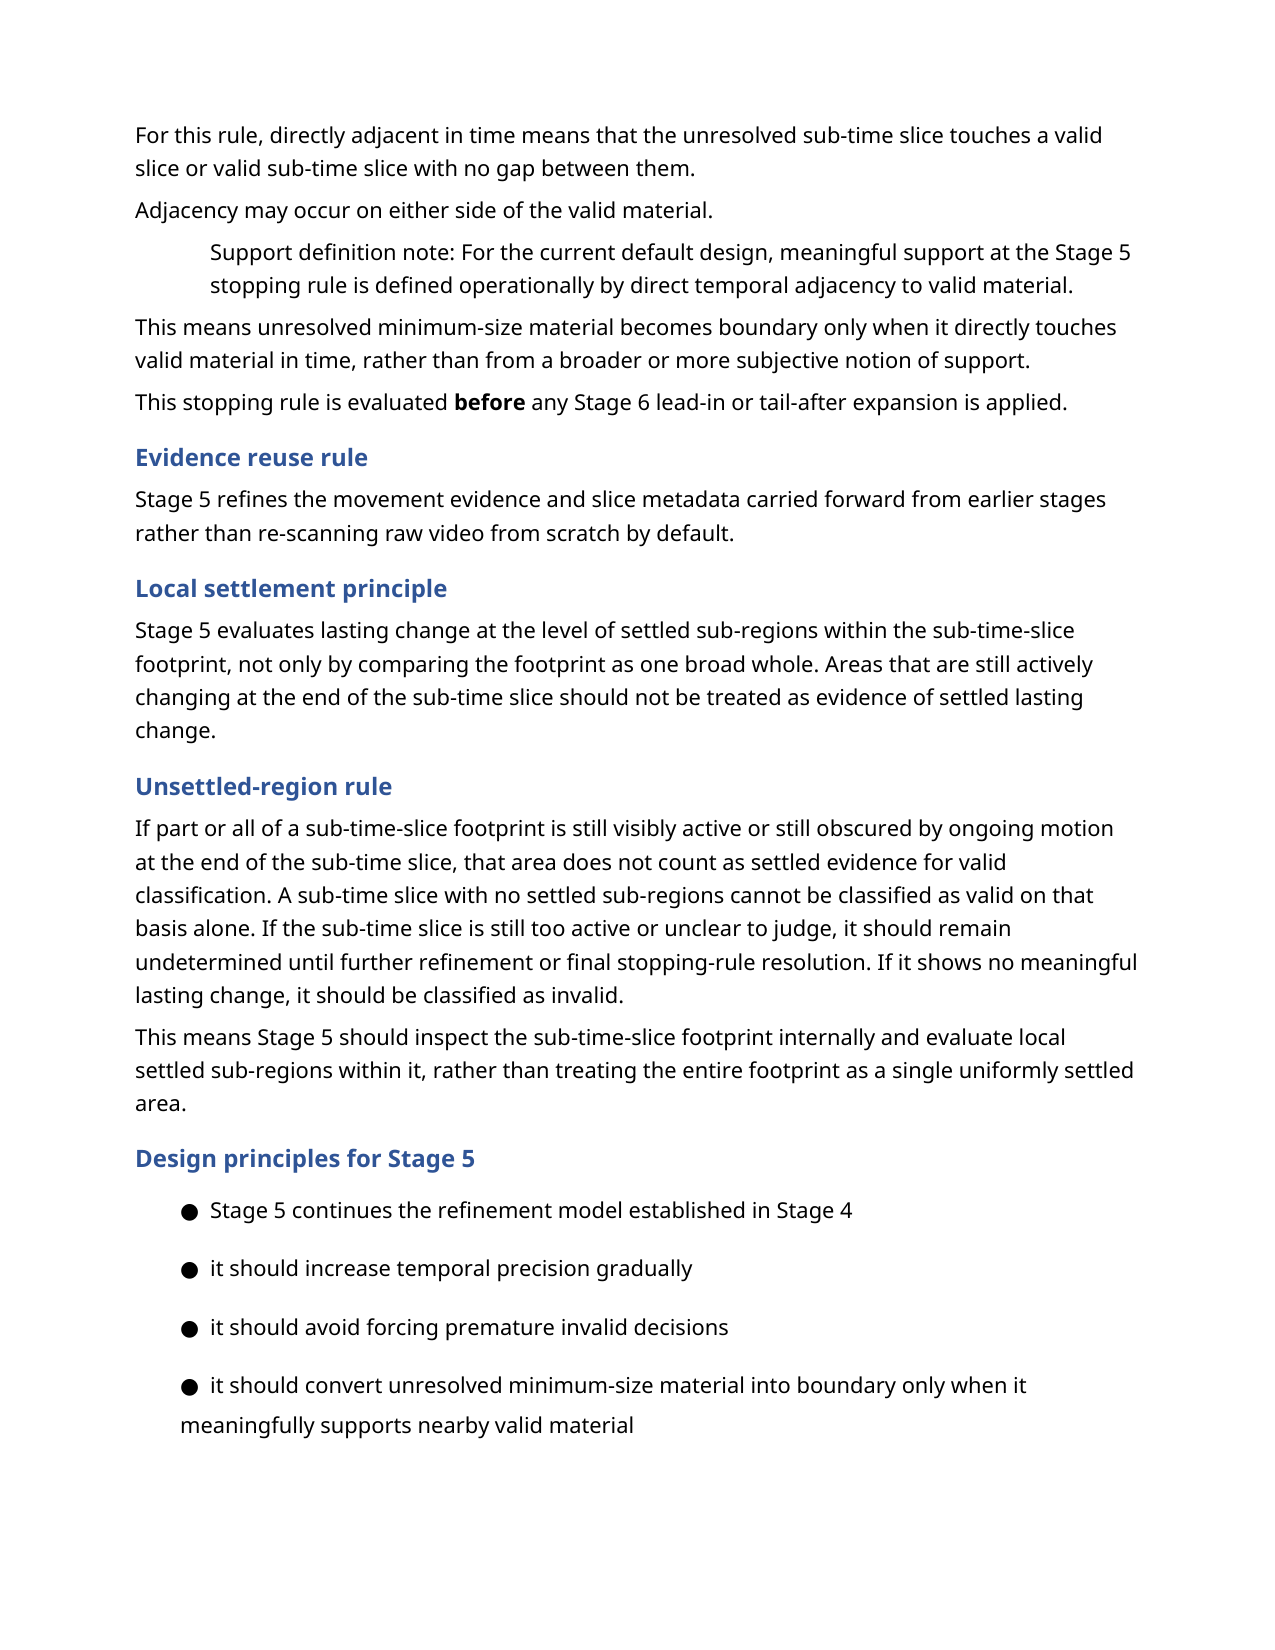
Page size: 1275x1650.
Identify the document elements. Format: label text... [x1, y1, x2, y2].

subtitle Local settlement principle [135, 572, 1140, 604]
list it should avoid forcing premature invalid decisions [180, 1303, 1140, 1348]
list it should convert unresolved minimum-size material into boundary only when it meaningfully supports nearby valid material [180, 1361, 1140, 1440]
text This stopping rule is evaluated before any Stage 6 lead-in or tail-after expansion is applied. [135, 387, 1140, 416]
subtitle Unsettled-region rule [135, 769, 1140, 802]
text Stage 5 refines the movement evidence and slice metadata carried forward from earlier stages rather than re-scanning raw video from scratch by default. [135, 484, 1140, 547]
subtitle Evidence reuse rule [135, 441, 1140, 473]
text This means Stage 5 should inspect the sub-time-slice footprint internally and evaluate local settled sub-regions within it, rather than treating the entire footprint as a single uniformly settled area. [135, 1021, 1140, 1118]
subtitle Design principles for Stage 5 [135, 1142, 1140, 1175]
text Support definition note: For the current default design, meaningful support at the Stage 5 stopping rule is defined operationally by direct temporal adjacency to valid material. [210, 237, 1140, 300]
text For this rule, directly adjacent in time means that the unresolved sub-time slice touches a valid slice or valid sub-time slice with no gap between them. [135, 120, 1140, 183]
list it should increase temporal precision gradually [180, 1244, 1140, 1289]
text Stage 5 evaluates lasting change at the level of settled sub-regions within the sub-time-slice footprint, not only by comparing the footprint as one broad whole. Areas that are still actively changing at the end of the sub-time slice should not be treated as evidence of settled lasting change. [135, 615, 1140, 745]
list Stage 5 continues the refinement model established in Stage 4 [180, 1186, 1140, 1231]
text If part or all of a sub-time-slice footprint is still visibly active or still obscured by ongoing motion at the end of the sub-time slice, that area does not count as settled evidence for valid classification. A sub-time slice with no settled sub-regions cannot be classified as valid on that basis alone. If the sub-time slice is still too active or unclear to judge, it should remain undetermined until further refinement or final stopping-rule resolution. If it shows no meaningful lasting change, it should be classified as invalid. [135, 813, 1140, 1009]
text Adjacency may occur on either side of the valid material. [135, 195, 1140, 225]
text This means unresolved minimum-size material becomes boundary only when it directly touches valid material in time, rather than from a broader or more subjective notion of support. [135, 312, 1140, 375]
